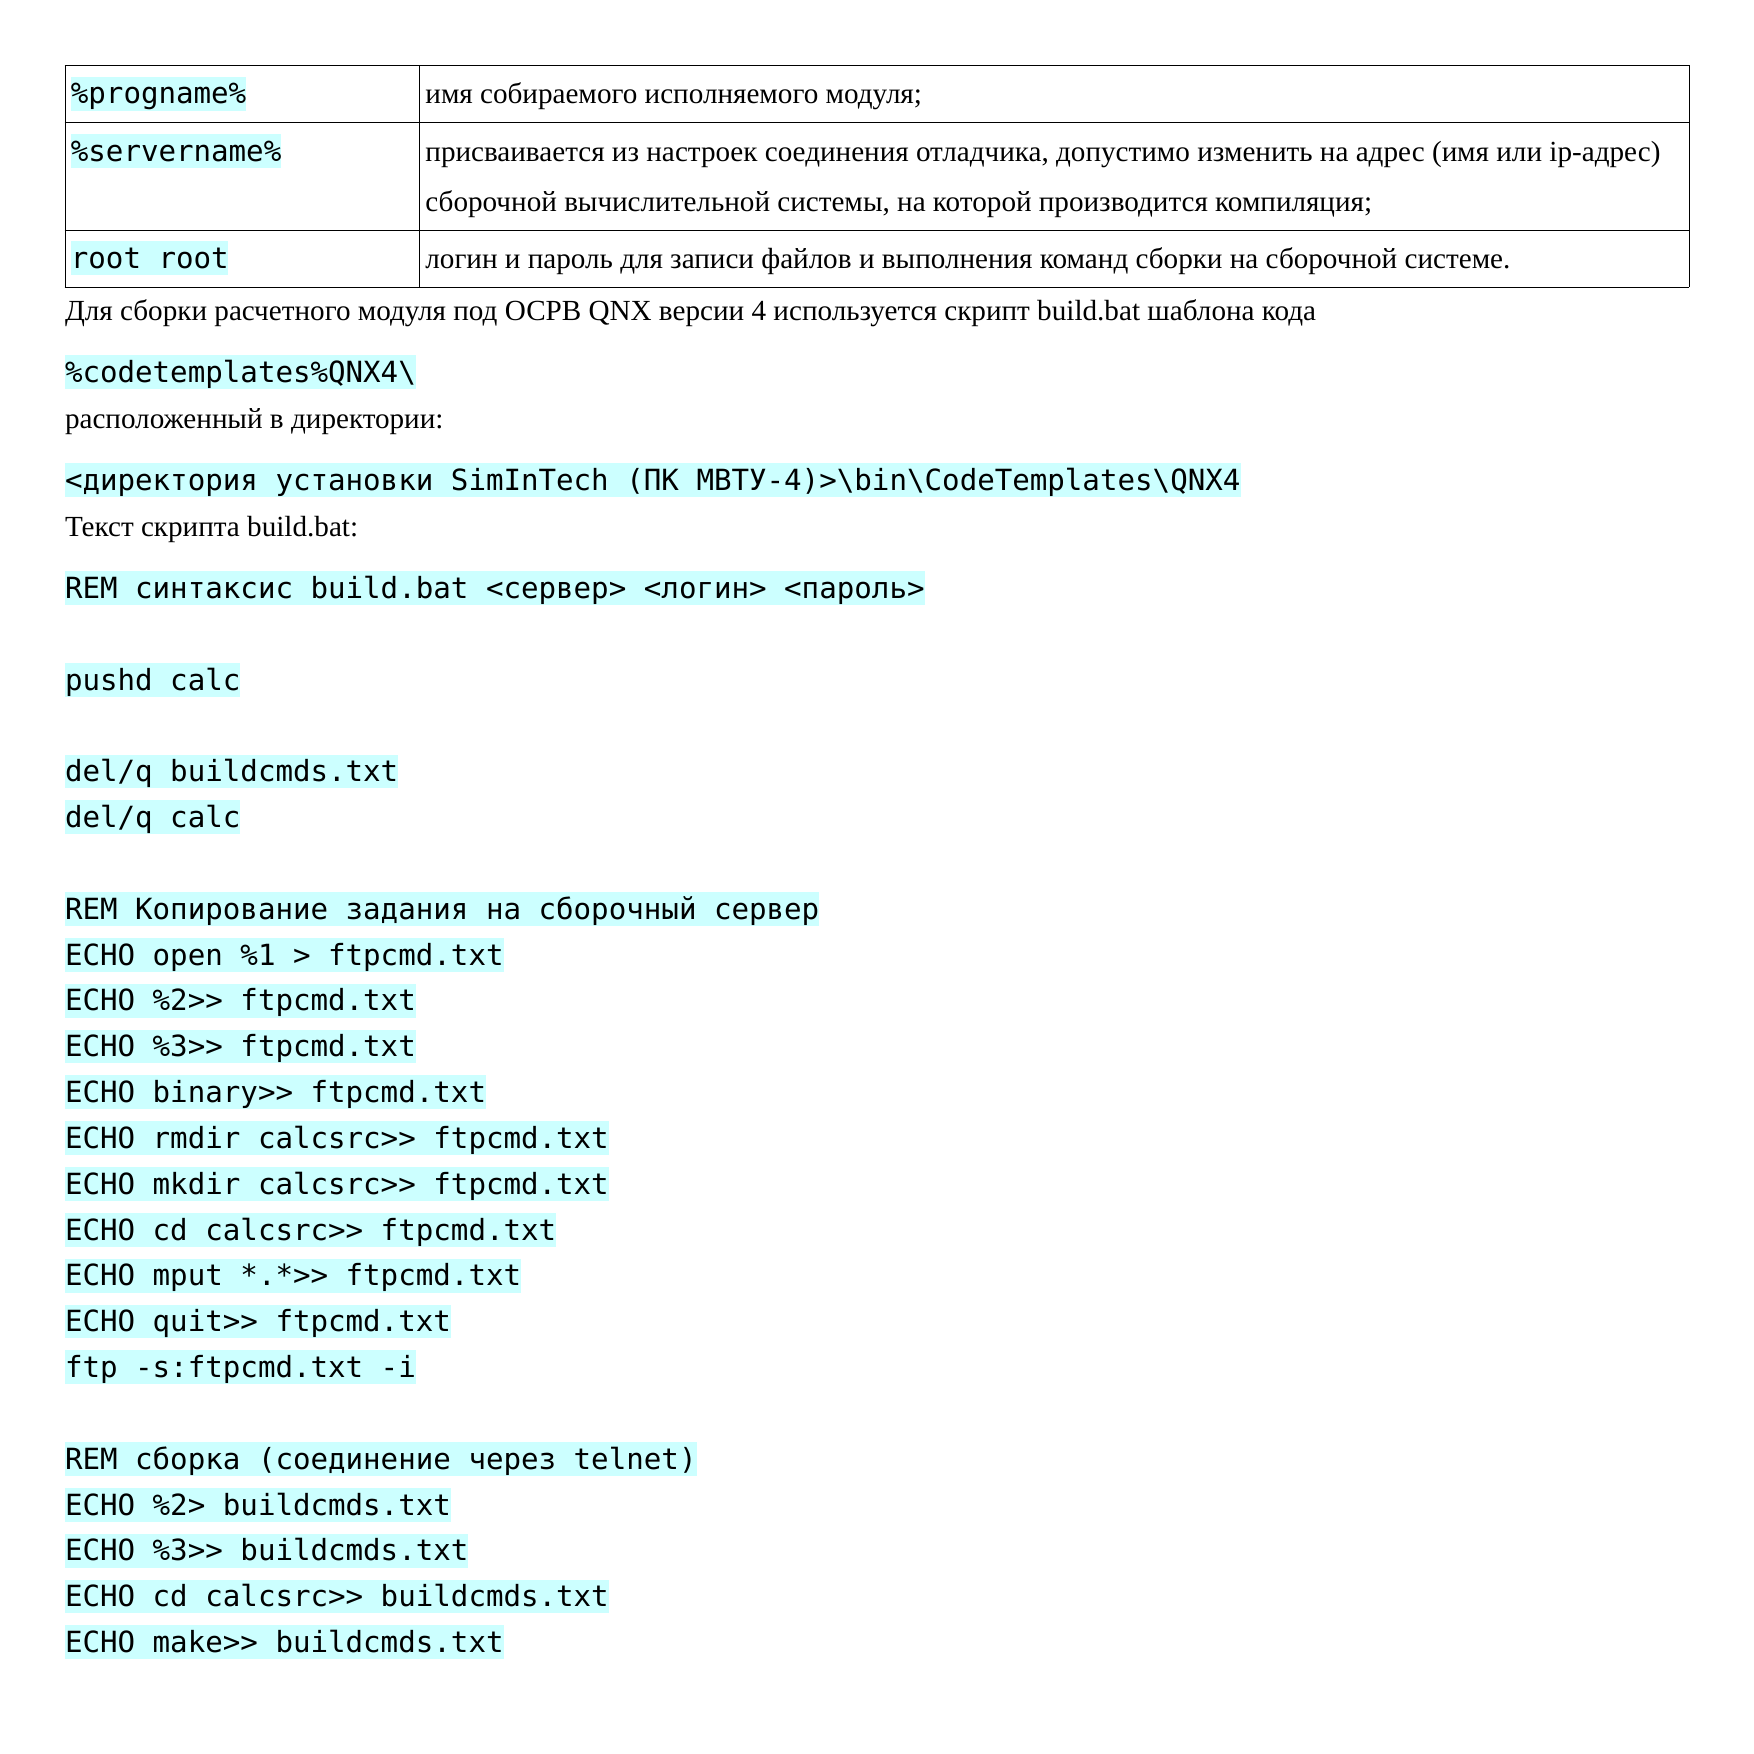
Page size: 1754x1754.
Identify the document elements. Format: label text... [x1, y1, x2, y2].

table_cell присваивается из настроек соединения отладчика, допустимо изменить на адрес (имя или ip-адрес) сборочной вычислительной системы, на которой производится компиляция; [420, 123, 1689, 229]
table_cell логин и пароль для записи файлов и выполнения команд сборки на сборочной системе. [420, 231, 1689, 287]
table_cell Для сборки расчетного модуля под ОСРВ QNX версии 4 используется скрипт build.bat шаблона кода %codetemplates%QNX4\ расположенный в директории: <директория установки SimInTech (ПК МВТУ-4)>\bin\CodeTemplates\QNX4 Текст скрипта build.bat: REM синтаксис build.bat <сервер> <логин> <пароль> pushd calc del/q buildcmds.txt del/q calc REM Копирование задания на сборочный сервер ECHO open %1 > ftpcmd.txt ECHO %2>> ftpcmd.txt ECHO %3>> ftpcmd.txt ECHO binary>> ftpcmd.txt ECHO rmdir calcsrc>> ftpcmd.txt ECHO mkdir calcsrc>> ftpcmd.txt ECHO cd calcsrc>> ftpcmd.txt ECHO mput *.*>> ftpcmd.txt ECHO quit>> ftpcmd.txt ftp -s:ftpcmd.txt -i REM сборка (соединение через telnet) ECHO %2> buildcmds.txt ECHO %3>> buildcmds.txt ECHO cd calcsrc>> buildcmds.txt ECHO make>> buildcmds.txt [59, 59, 1695, 1671]
table_cell %servername% [66, 123, 419, 229]
table_cell имя собираемого исполняемого модуля; [420, 66, 1689, 122]
table_cell %progname% [66, 66, 419, 122]
table_cell root root [66, 231, 419, 287]
